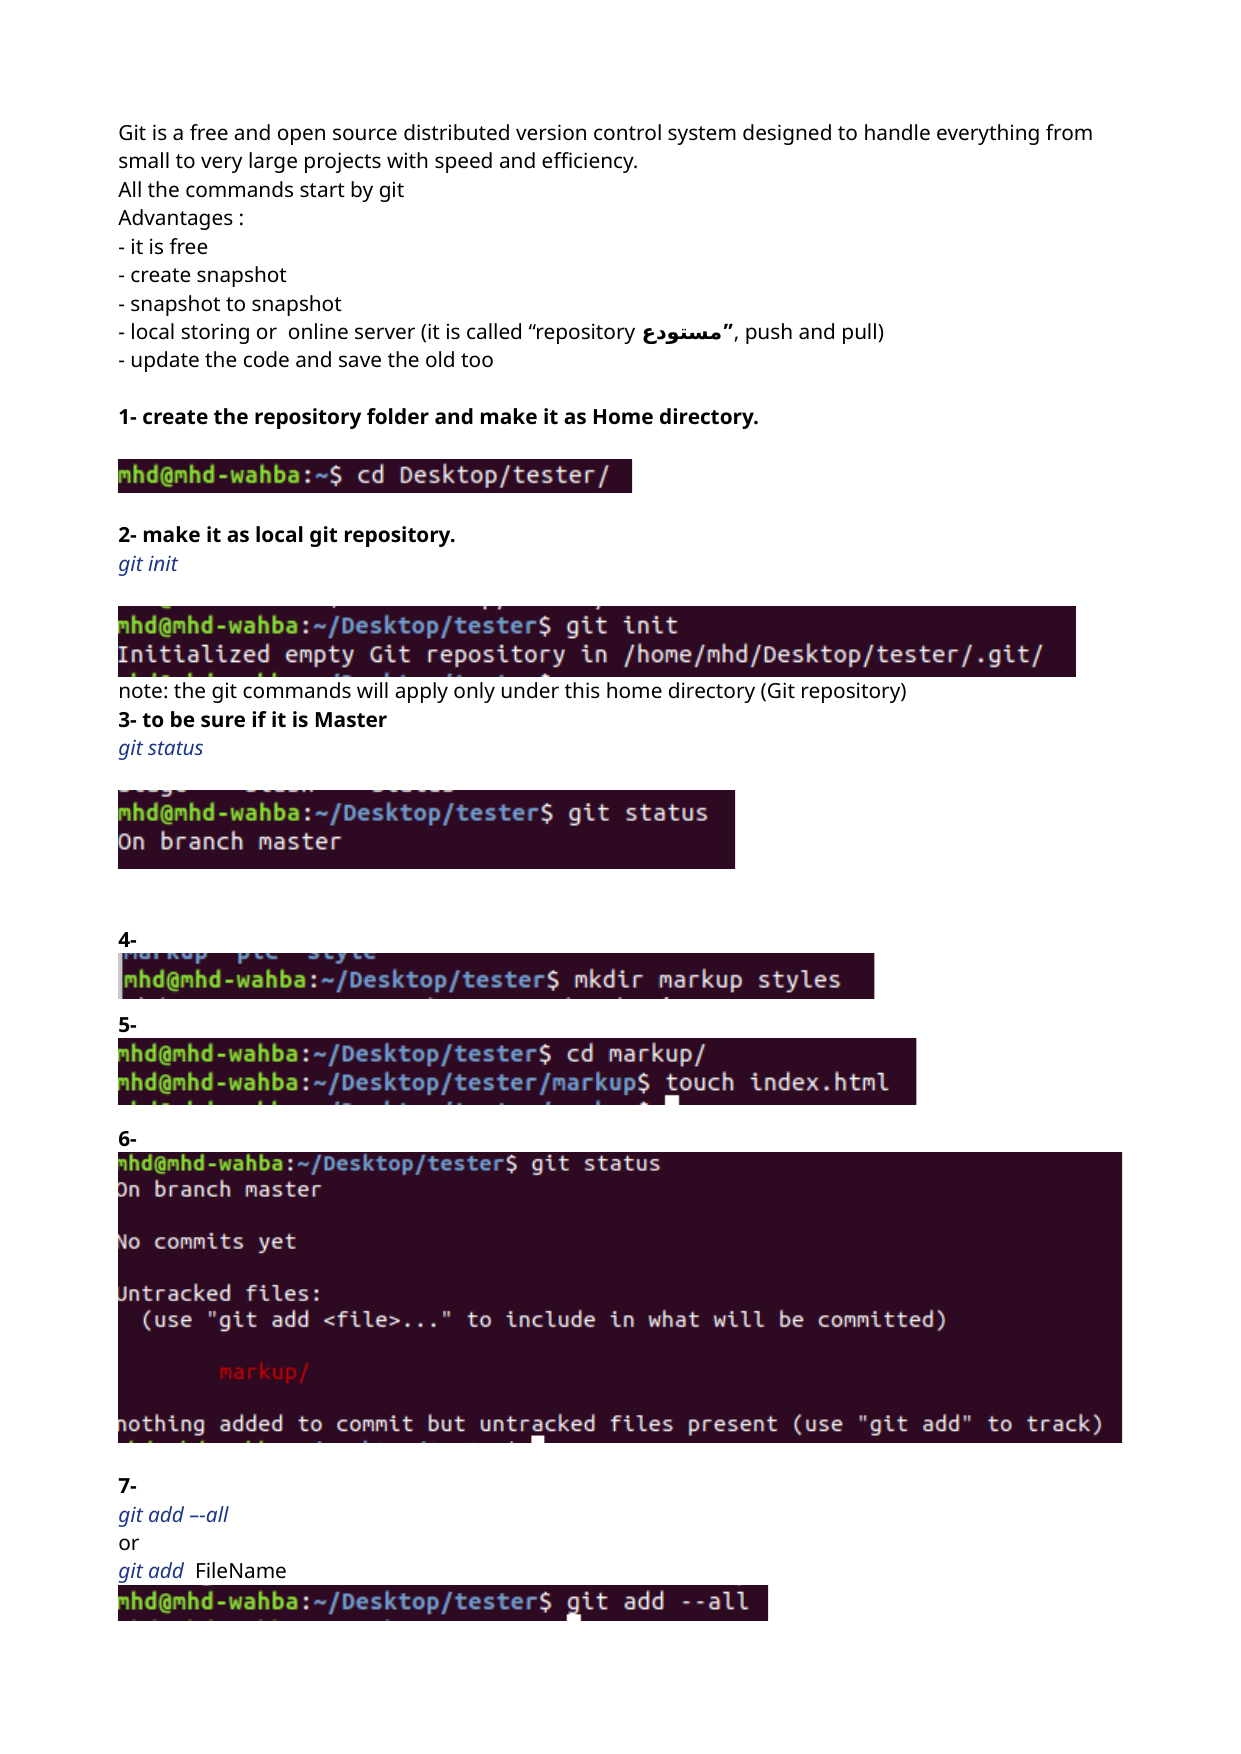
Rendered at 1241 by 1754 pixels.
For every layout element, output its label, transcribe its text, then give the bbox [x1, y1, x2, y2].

picture [118, 459, 633, 493]
picture [118, 606, 1076, 677]
text 1- create the repository folder and make it as Home directory. [118, 402, 1122, 431]
text Advantages : [118, 203, 1122, 232]
text - local storing or online server (it is called “repository مستودع”, push and pull) [118, 317, 1122, 346]
text git add FileName [118, 1557, 1122, 1585]
text note: the git commands will apply only under this home directory (Git repository) [118, 606, 1122, 705]
picture [118, 790, 736, 869]
picture [118, 953, 875, 999]
picture [118, 1585, 769, 1621]
text - update the code and save the old too [118, 346, 1122, 374]
text - snapshot to snapshot [118, 289, 1122, 317]
text 7- [118, 1471, 1122, 1500]
text 6- [118, 1124, 1122, 1152]
picture [118, 1038, 917, 1105]
picture [118, 1152, 1123, 1443]
text All the commands start by git [118, 175, 1122, 203]
text 5- [118, 1010, 1122, 1039]
text - it is free [118, 232, 1122, 260]
text 4- [118, 925, 1122, 953]
text 3- to be sure if it is Master [118, 705, 1122, 733]
text git init [118, 549, 1122, 577]
text - create snapshot [118, 260, 1122, 289]
text git status [118, 733, 1122, 762]
text git add –-all [118, 1500, 1122, 1528]
text or [118, 1528, 1122, 1557]
text Git is a free and open source distributed version control system designed to handle everything from small to very large projects with speed and efficiency. [118, 118, 1122, 175]
text 2- make it as local git repository. [118, 521, 1122, 549]
